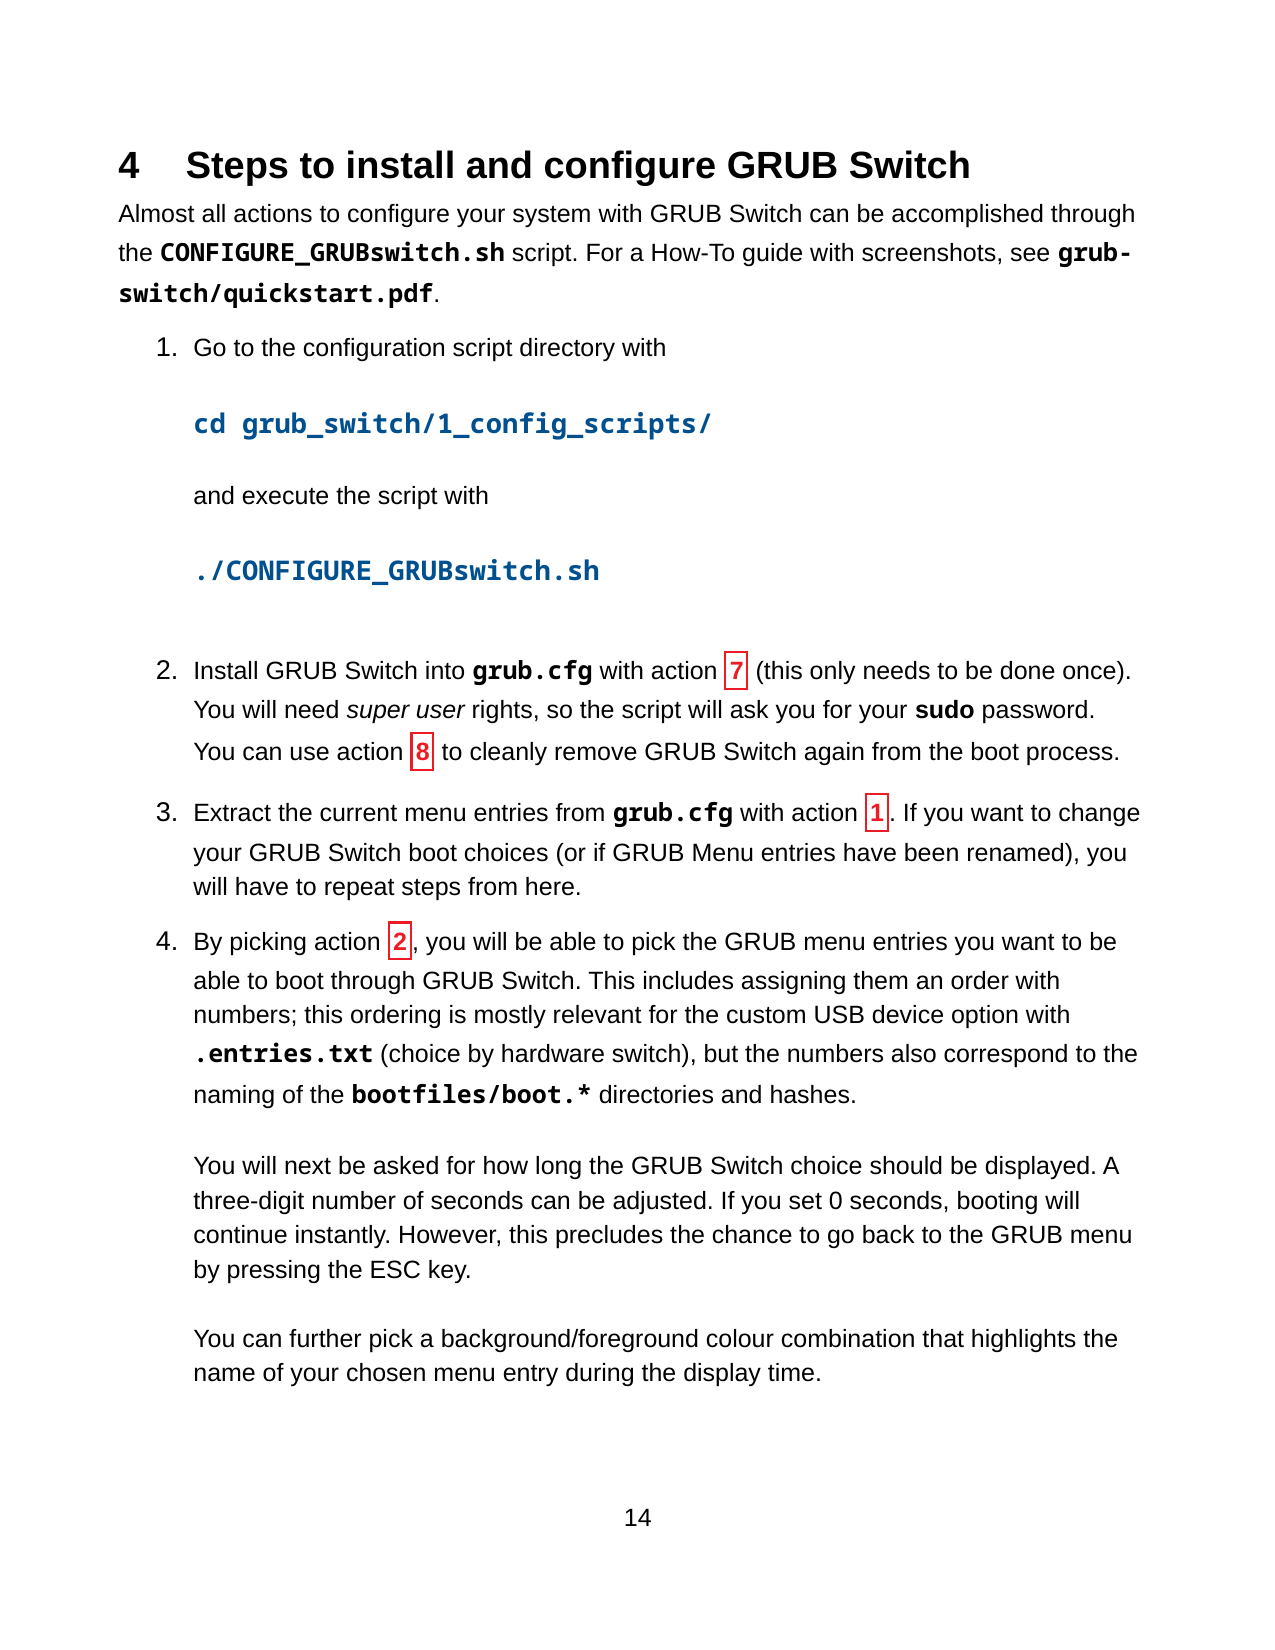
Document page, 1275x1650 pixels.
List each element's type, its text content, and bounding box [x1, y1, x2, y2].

list Go to the configuration script directory with cd grub_switch/1_config_scripts/ and execute the script with ./CONFIGURE_GRUBswitch.sh [156, 331, 1157, 629]
list Extract the current menu entries from grub.cfg with action 1. If you want to change your GRUB Switch boot choices (or if GRUB Menu entries have been renamed), you will have to repeat steps from here. [156, 793, 1157, 901]
text Almost all actions to configure your system with GRUB Switch can be accomplished through the CONFIGURE_GRUBswitch.sh script. For a How-To guide with screenshots, see grub-switch/quickstart.pdf. [118, 199, 1157, 310]
subtitle Steps to install and configure GRUB Switch [118, 143, 1157, 187]
list By picking action 2, you will be able to pick the GRUB menu entries you want to be able to boot through GRUB Switch. This includes assigning them an order with numbers; this ordering is mostly relevant for the custom USB device option with .entries.txt (choice by hardware switch), but the numbers also correspond to the naming of the bootfiles/boot.* directories and hashes. You will next be asked for how long the GRUB Switch choice should be displayed. A three-digit number of seconds can be adjusted. If you set 0 seconds, booting will continue instantly. However, this precludes the chance to go back to the GRUB menu by pressing the ESC key. You can further pick a background/foreground colour combination that highlights the name of your chosen menu entry during the display time. [156, 921, 1157, 1421]
list Install GRUB Switch into grub.cfg with action 7 (this only needs to be done once). You will need super user rights, so the script will ask you for your sudo password. You can use action 8 to cleanly remove GRUB Switch again from the boot process. [156, 651, 1157, 771]
